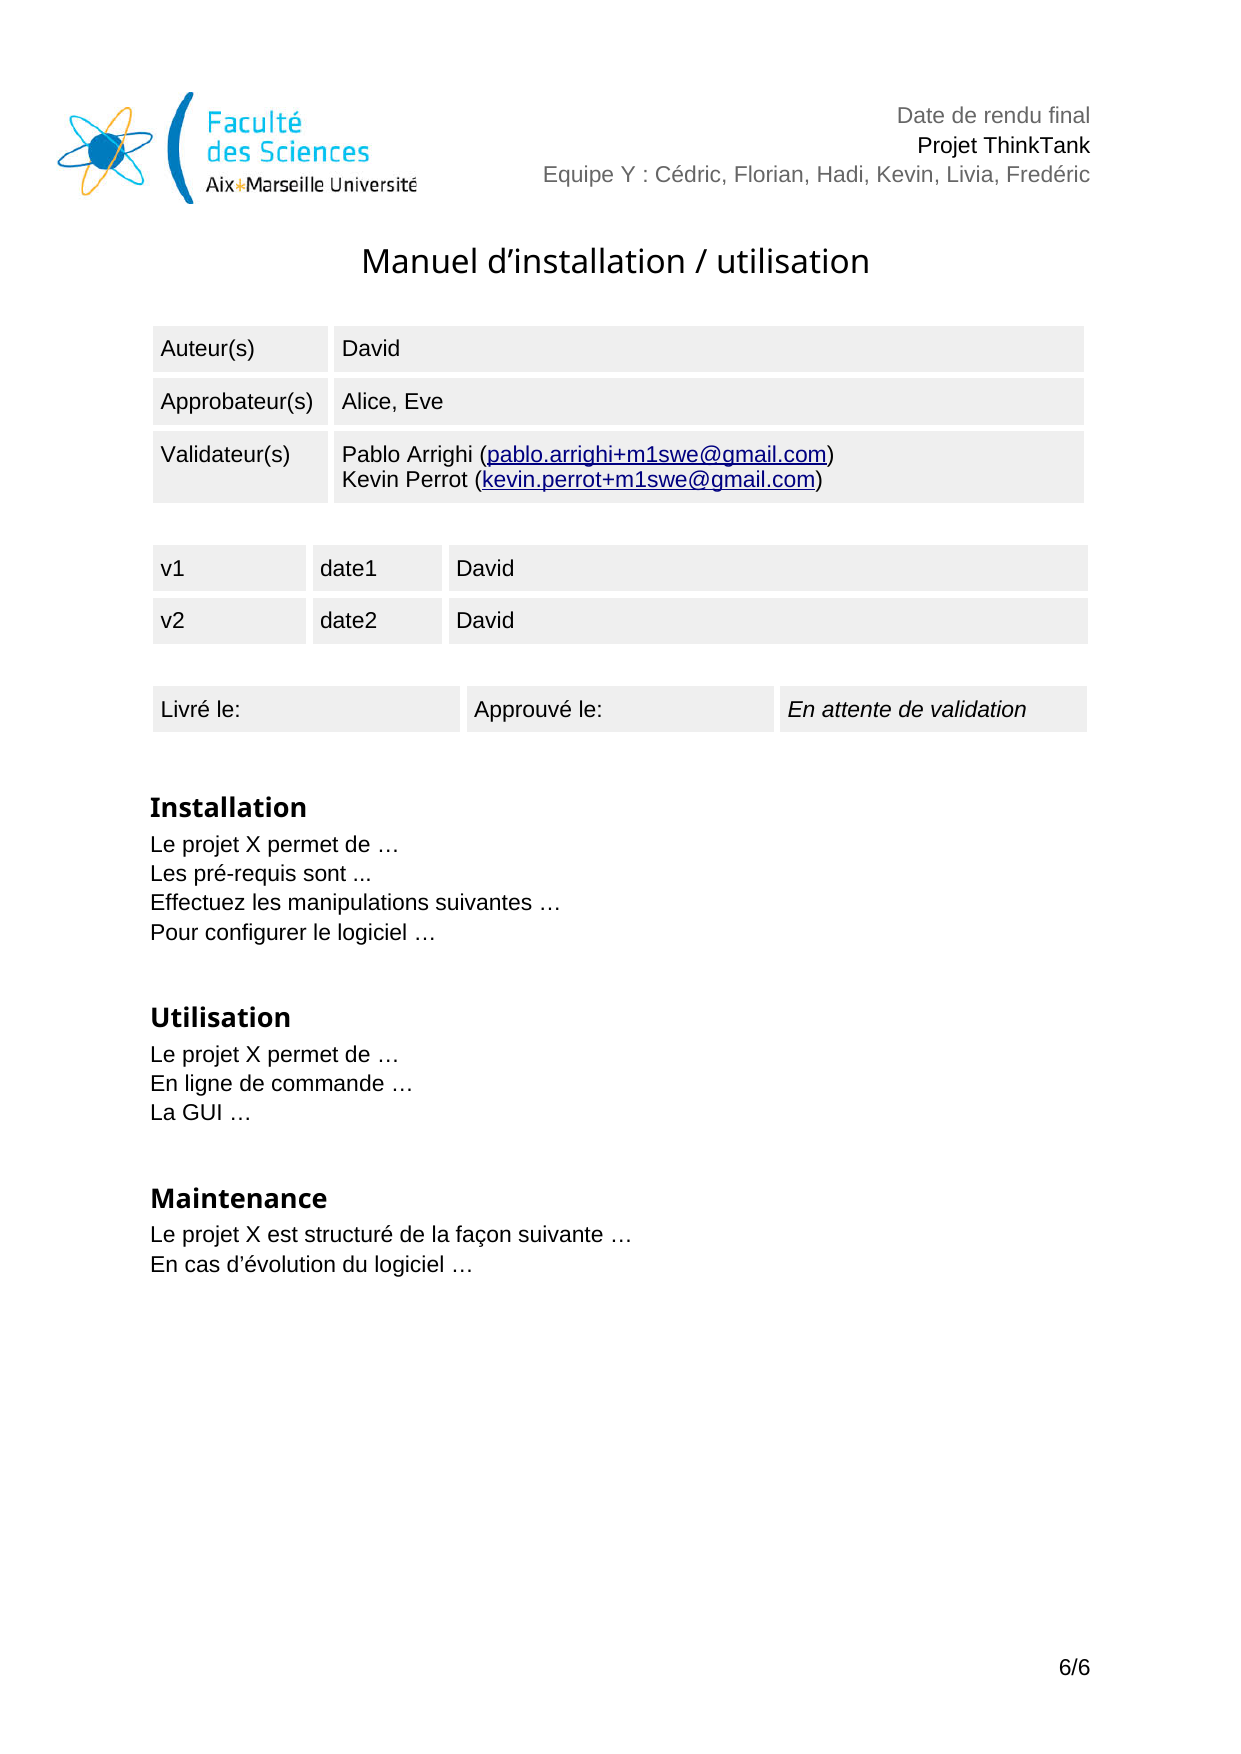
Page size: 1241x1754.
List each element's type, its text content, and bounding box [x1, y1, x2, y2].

subtitle Utilisation [150, 999, 1090, 1036]
table_header v1 [153, 545, 306, 591]
text La GUI … [150, 1100, 1090, 1126]
table_header date1 [313, 545, 442, 591]
subtitle Maintenance [150, 1180, 1090, 1217]
table_cell Validateur(s) [153, 431, 328, 503]
text En ligne de commande … [150, 1071, 1090, 1096]
text Le projet X permet de … [150, 831, 1090, 857]
text Les pré-requis sont ... [150, 861, 1090, 886]
table_cell Approbateur(s) [153, 378, 328, 425]
text Effectuez les manipulations suivantes … [150, 890, 1090, 916]
table_header En attente de validation [780, 686, 1087, 732]
table_cell v2 [153, 598, 306, 644]
table_header Auteur(s) [153, 326, 328, 372]
picture [56, 92, 417, 204]
table_cell Pablo Arrighi (pablo.arrighi+m1swe@gmail.com) Kevin Perrot (kevin.perrot+m1swe@gmail.com) [334, 431, 1084, 503]
text Le projet X permet de … [150, 1041, 1090, 1067]
table_header Livré le: [153, 686, 460, 732]
table_header Approuvé le: [467, 686, 774, 732]
text En cas d’évolution du logiciel … [150, 1251, 1090, 1277]
table_cell Alice, Eve [334, 378, 1084, 425]
table_cell date2 [313, 598, 442, 644]
text Le projet X est structuré de la façon suivante … [150, 1222, 1090, 1248]
table_header David [334, 326, 1084, 372]
subtitle Manuel d’installation / utilisation [150, 238, 1090, 283]
text Pour configurer le logiciel … [150, 919, 1090, 945]
subtitle Installation [150, 789, 1090, 826]
table_header David [449, 545, 1088, 591]
table_cell David [449, 598, 1088, 644]
